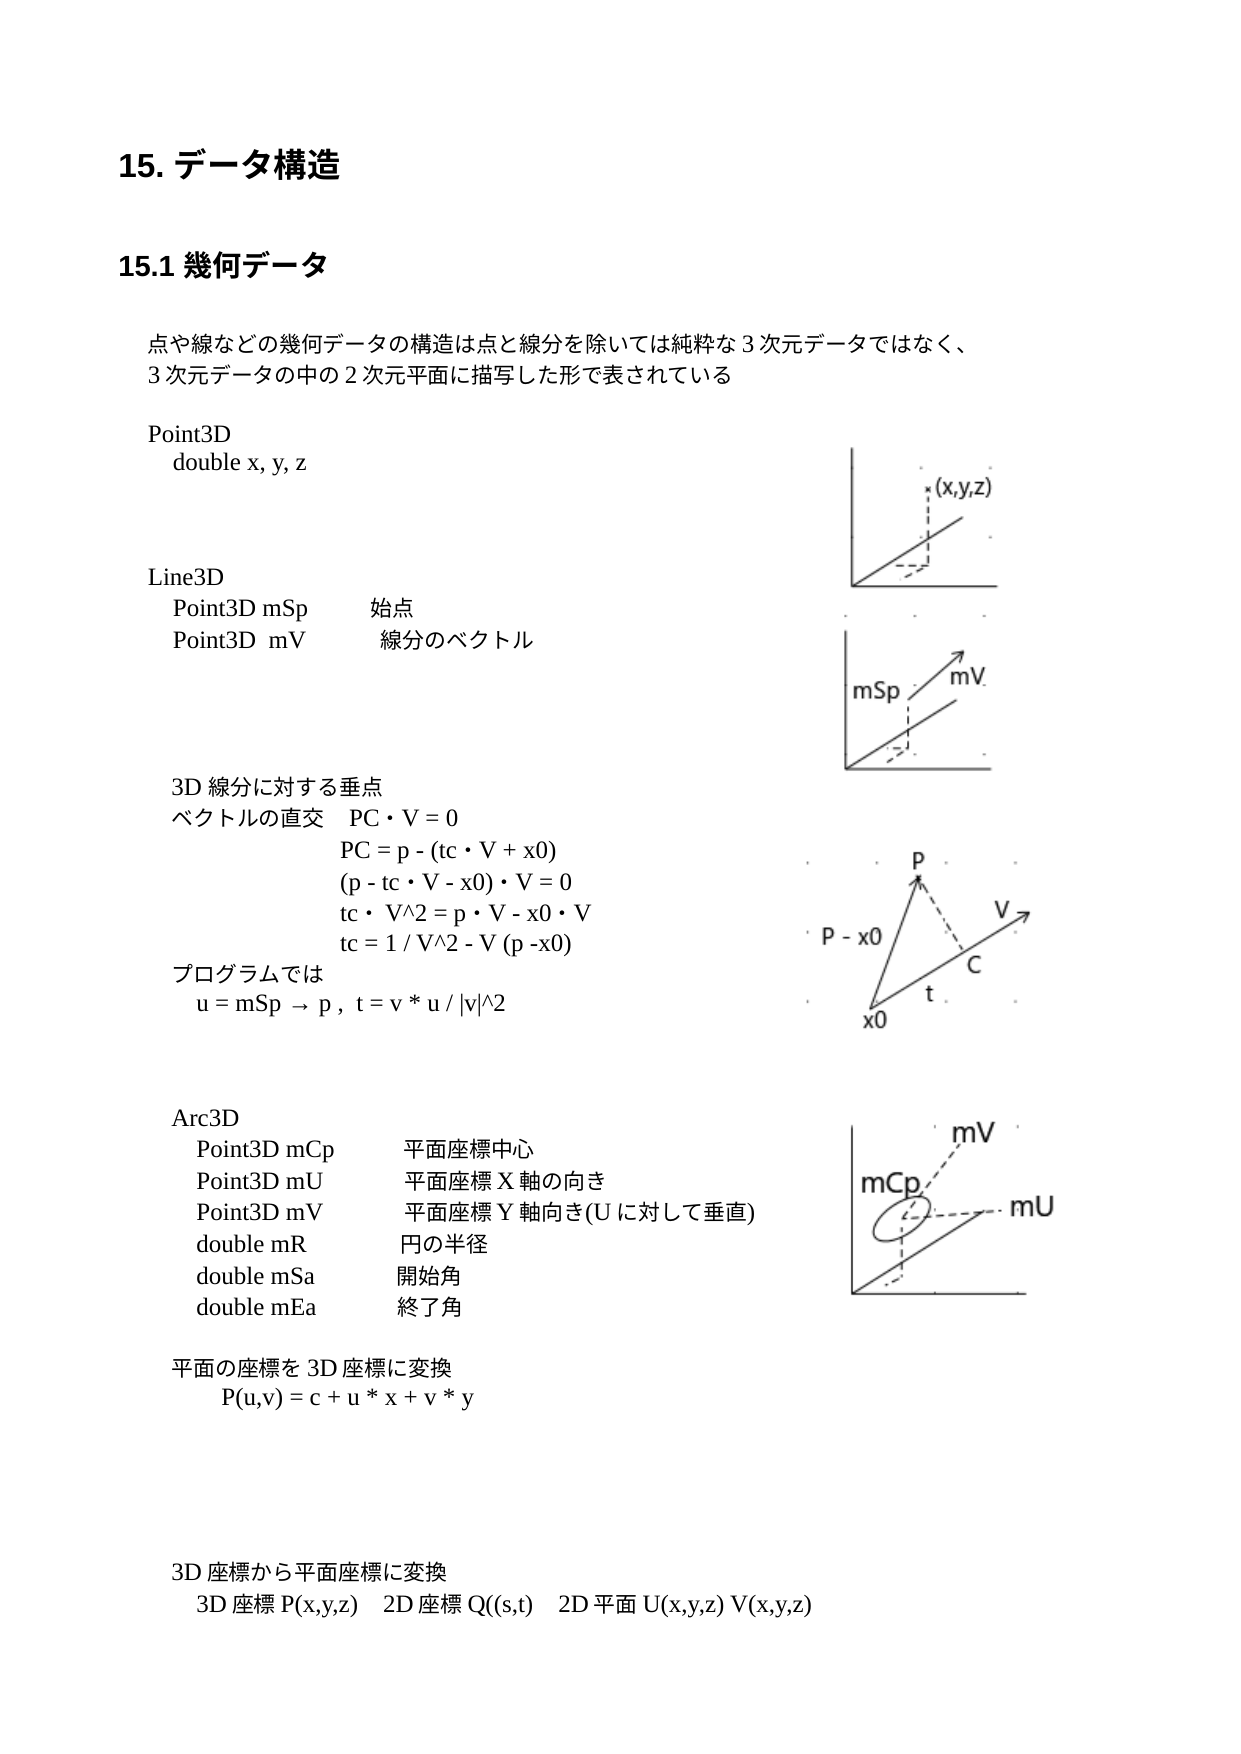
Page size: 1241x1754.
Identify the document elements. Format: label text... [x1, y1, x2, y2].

text double mR 円の半径 [171, 1227, 828, 1259]
text 3D 線分に対する垂点 [171, 769, 1122, 801]
picture [796, 821, 1055, 1055]
text tc = 1 / V^2 - V (p -x0) [171, 928, 796, 957]
text Line3D [148, 562, 826, 591]
text P(u,v) = c + u * x + v * y [171, 1382, 1122, 1411]
text double x, y, z [148, 447, 826, 476]
picture [829, 614, 1016, 793]
text Arc3D [171, 1103, 828, 1132]
text [1080, 1132, 1122, 1164]
text [1022, 562, 1122, 591]
text [1022, 447, 1122, 476]
text [1055, 864, 1122, 896]
text Point3D mU 平面座標X軸の向き [171, 1164, 828, 1195]
subtitle 15. データ構造 [118, 139, 1122, 187]
text 3次元データの中の2次元平面に描写した形で表されている [148, 358, 1122, 390]
picture [828, 1097, 1080, 1314]
text [1055, 957, 1122, 988]
text [1055, 928, 1122, 957]
text double mEa 終了角 [171, 1290, 1122, 1322]
text PC = p - (tc・V + x0) [171, 833, 796, 864]
text tc・ V^2 = p・V - x0・V [171, 896, 796, 928]
subtitle 15.1 幾何データ [118, 243, 1122, 285]
text [1080, 1259, 1122, 1290]
text [1080, 1195, 1122, 1227]
text Point3D mSp 始点 [148, 591, 1122, 623]
text ベクトルの直交 PC・V = 0 [171, 801, 1122, 833]
text [1055, 896, 1122, 928]
text [1080, 1103, 1122, 1132]
text Point3D mCp 平面座標中心 [171, 1132, 828, 1164]
text Point3D [148, 419, 1122, 447]
text 平面の座標を3D座標に変換 [171, 1351, 1122, 1382]
text [1080, 1164, 1122, 1195]
text Point3D mV 線分のベクトル [148, 623, 829, 654]
text Point3D mV 平面座標Y軸向き(Uに対して垂直) [171, 1195, 828, 1227]
text [1016, 623, 1122, 654]
text u = mSp → p , t = v * u / |v|^2 [171, 988, 796, 1017]
text 3D座標から平面座標に変換 [171, 1555, 1122, 1587]
text 点や線などの幾何データの構造は点と線分を除いては純粋な3次元データではなく、 [148, 327, 1122, 358]
text [1080, 1227, 1122, 1259]
text [1055, 988, 1122, 1017]
text double mSa 開始角 [171, 1259, 828, 1290]
text (p - tc・V - x0)・V = 0 [171, 864, 796, 896]
text プログラムでは [171, 957, 796, 988]
picture [826, 435, 1022, 603]
text 3D座標 P(x,y,z) 2D座標 Q((s,t) 2D平面 U(x,y,z) V(x,y,z) [171, 1587, 1122, 1618]
text [1055, 833, 1122, 864]
